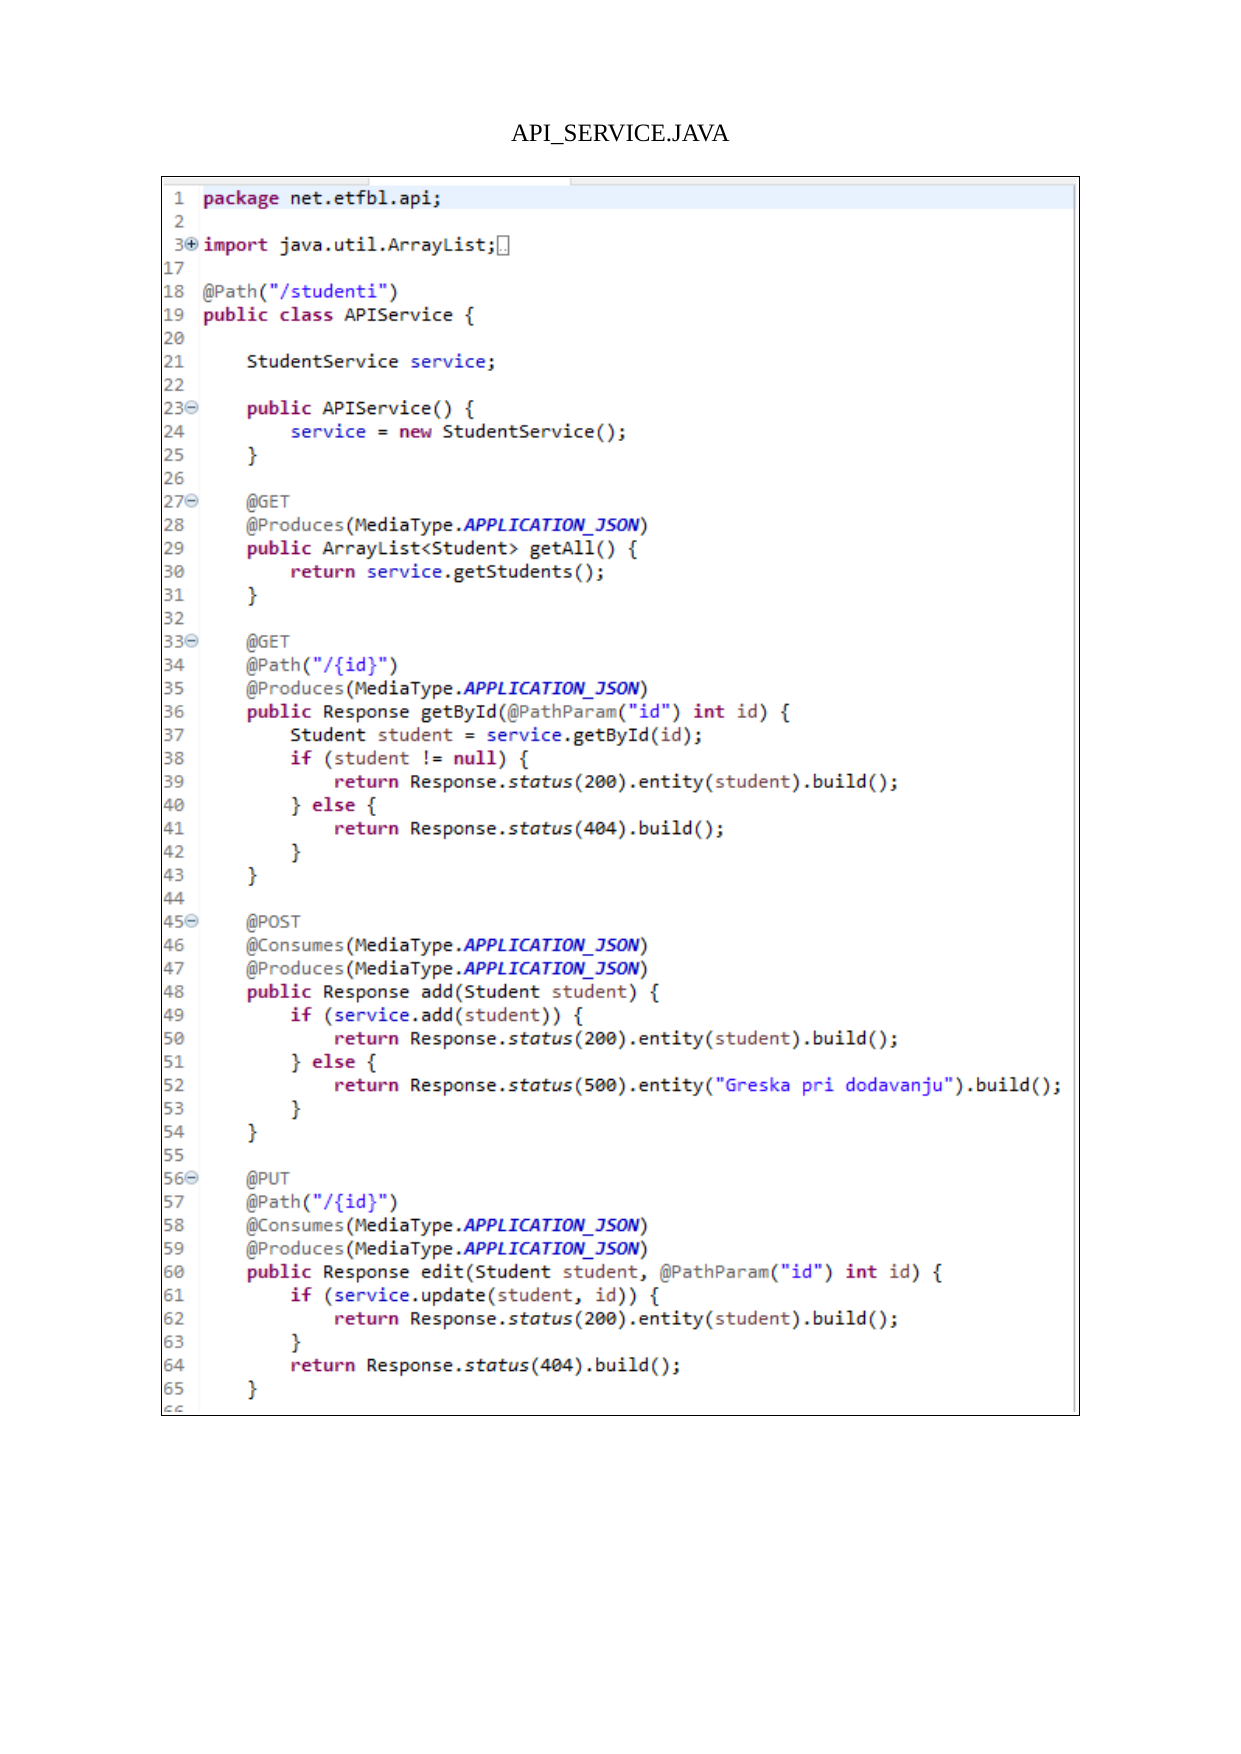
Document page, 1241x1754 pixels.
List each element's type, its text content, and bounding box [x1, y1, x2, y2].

picture [163, 178, 1077, 1412]
text API_SERVICE.JAVA [118, 118, 1122, 147]
